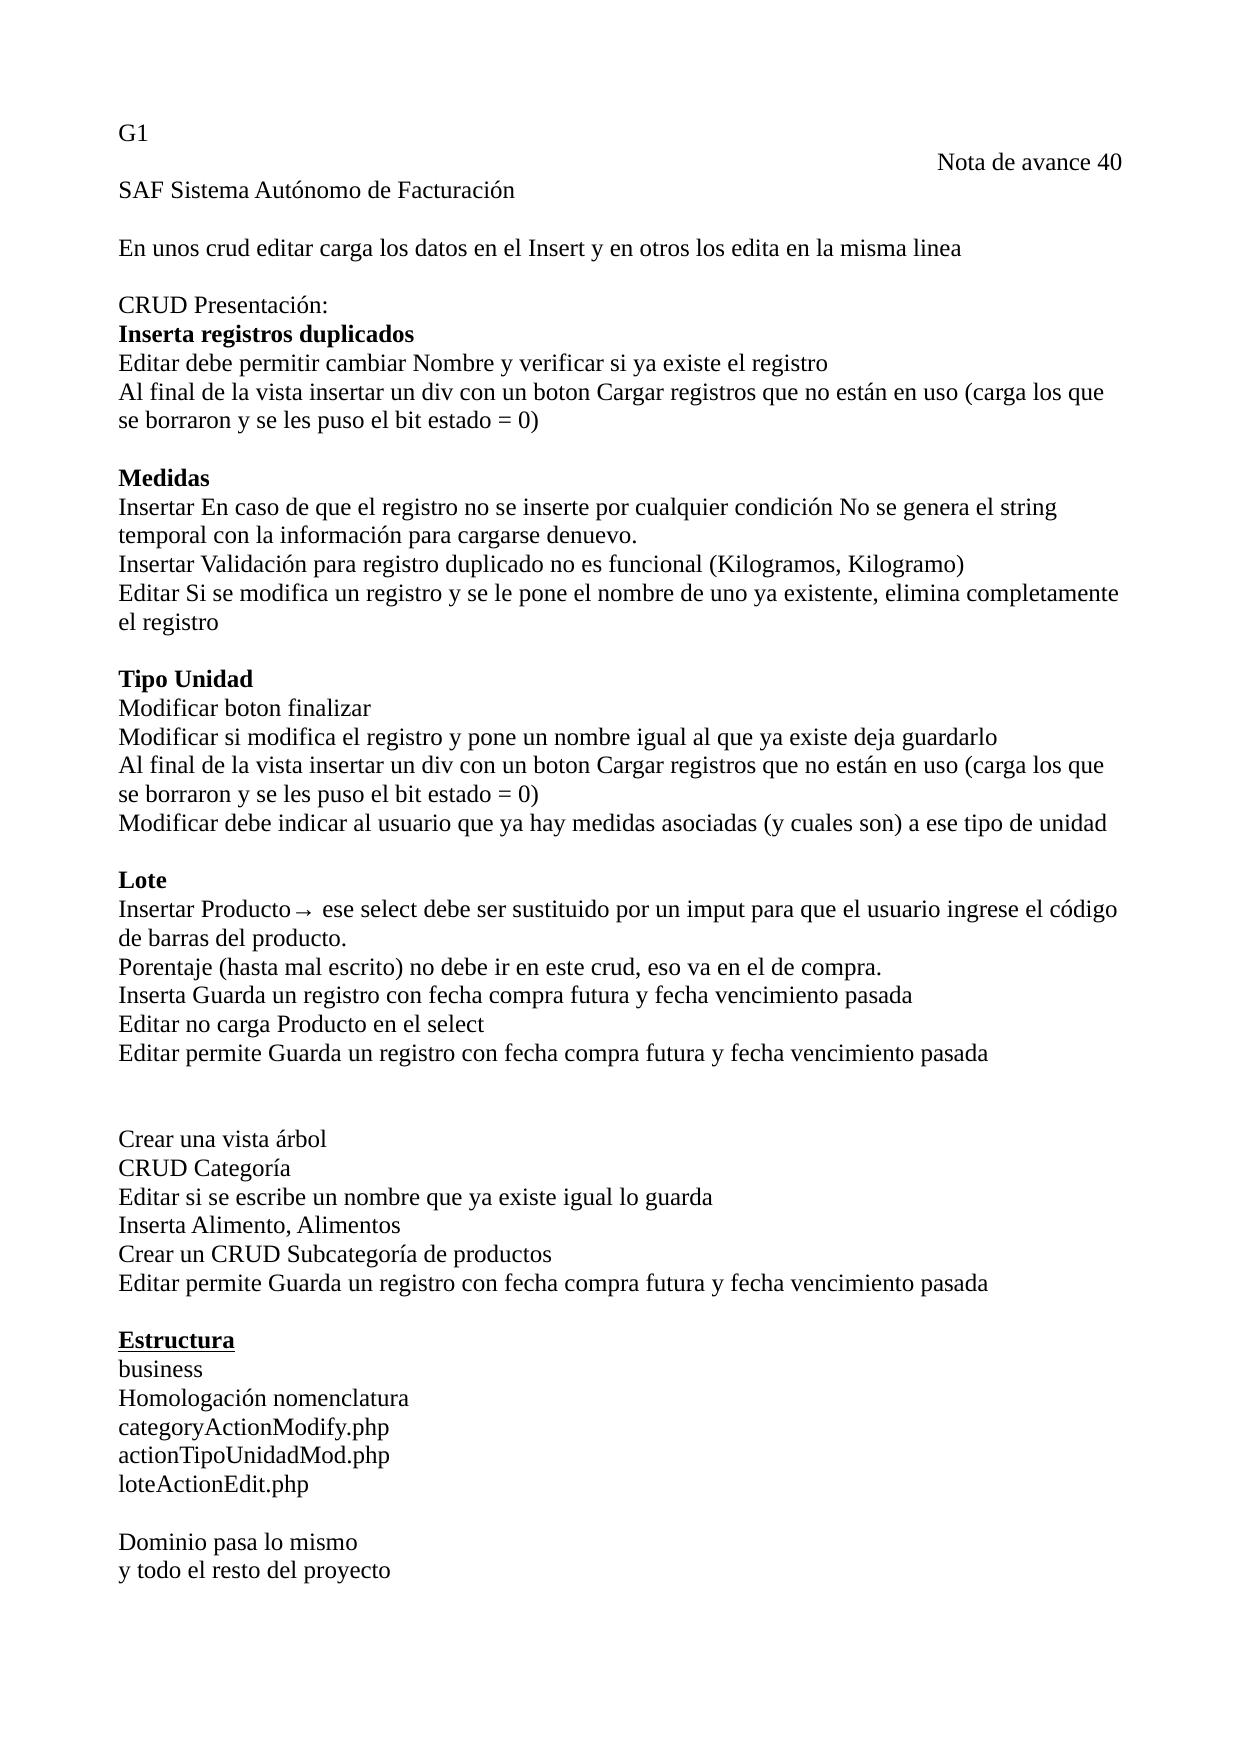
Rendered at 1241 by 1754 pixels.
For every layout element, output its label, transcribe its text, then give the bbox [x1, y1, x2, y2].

text Tipo Unidad [118, 664, 1122, 693]
text Modificar boton finalizar [118, 693, 1122, 722]
text En unos crud editar carga los datos en el Insert y en otros los edita en la misma linea [118, 233, 1122, 262]
text y todo el resto del proyecto [118, 1556, 1122, 1584]
text Medidas [118, 463, 1122, 492]
text Nota de avance 40 [118, 147, 1122, 176]
text categoryActionModify.php [118, 1412, 1122, 1441]
text Crear una vista árbol [118, 1124, 1122, 1153]
text business [118, 1354, 1122, 1383]
text CRUD Presentación: [118, 291, 1122, 319]
text Homologación nomenclatura [118, 1383, 1122, 1412]
text Porentaje (hasta mal escrito) no debe ir en este crud, eso va en el de compra. [118, 952, 1122, 981]
text actionTipoUnidadMod.php [118, 1441, 1122, 1469]
text Dominio pasa lo mismo [118, 1527, 1122, 1556]
text Insertar Producto→ ese select debe ser sustituido por un imput para que el usuario ingrese el código de barras del producto. [118, 894, 1122, 952]
text Modificar debe indicar al usuario que ya hay medidas asociadas (y cuales son) a ese tipo de unidad [118, 808, 1122, 837]
text Inserta Guarda un registro con fecha compra futura y fecha vencimiento pasada💀 [118, 981, 1122, 1009]
text Editar si se escribe un nombre que ya existe igual lo guarda💀 [118, 1182, 1122, 1211]
text Editar debe permitir cambiar Nombre y verificar si ya existe el registro [118, 348, 1122, 377]
text Inserta registros duplicados 💀 [118, 319, 1122, 348]
text Inserta Alimento, Alimentos [118, 1211, 1122, 1239]
text Modificar si modifica el registro y pone un nombre igual al que ya existe deja guardarlo 💀 [118, 722, 1122, 751]
text Al final de la vista insertar un div con un boton Cargar registros que no están en uso (carga los que se borraron y se les puso el bit estado = 0) [118, 377, 1122, 434]
text CRUD Categoría [118, 1153, 1122, 1182]
text Lote [118, 866, 1122, 894]
text Insertar En caso de que el registro no se inserte por cualquier condición No se genera el string temporal con la información para cargarse denuevo. [118, 492, 1122, 549]
text Editar permite Guarda un registro con fecha compra futura y fecha vencimiento pasada💀 [118, 1038, 1122, 1067]
text Al final de la vista insertar un div con un boton Cargar registros que no están en uso (carga los que se borraron y se les puso el bit estado = 0) [118, 751, 1122, 808]
text Editar Si se modifica un registro y se le pone el nombre de uno ya existente, elimina completamente el registro💀 [118, 578, 1122, 636]
text Insertar Validación para registro duplicado no es funcional (Kilogramos, Kilogramo) [118, 549, 1122, 578]
text G1 [118, 118, 1122, 147]
text Editar no carga Producto en el select [118, 1009, 1122, 1038]
text Editar permite Guarda un registro con fecha compra futura y fecha vencimiento pasada💀 [118, 1268, 1122, 1297]
text Crear un CRUD Subcategoría de productos [118, 1239, 1122, 1268]
text Estructura [118, 1326, 1122, 1354]
text loteActionEdit.php [118, 1469, 1122, 1498]
text SAF Sistema Autónomo de Facturación [118, 176, 1122, 204]
